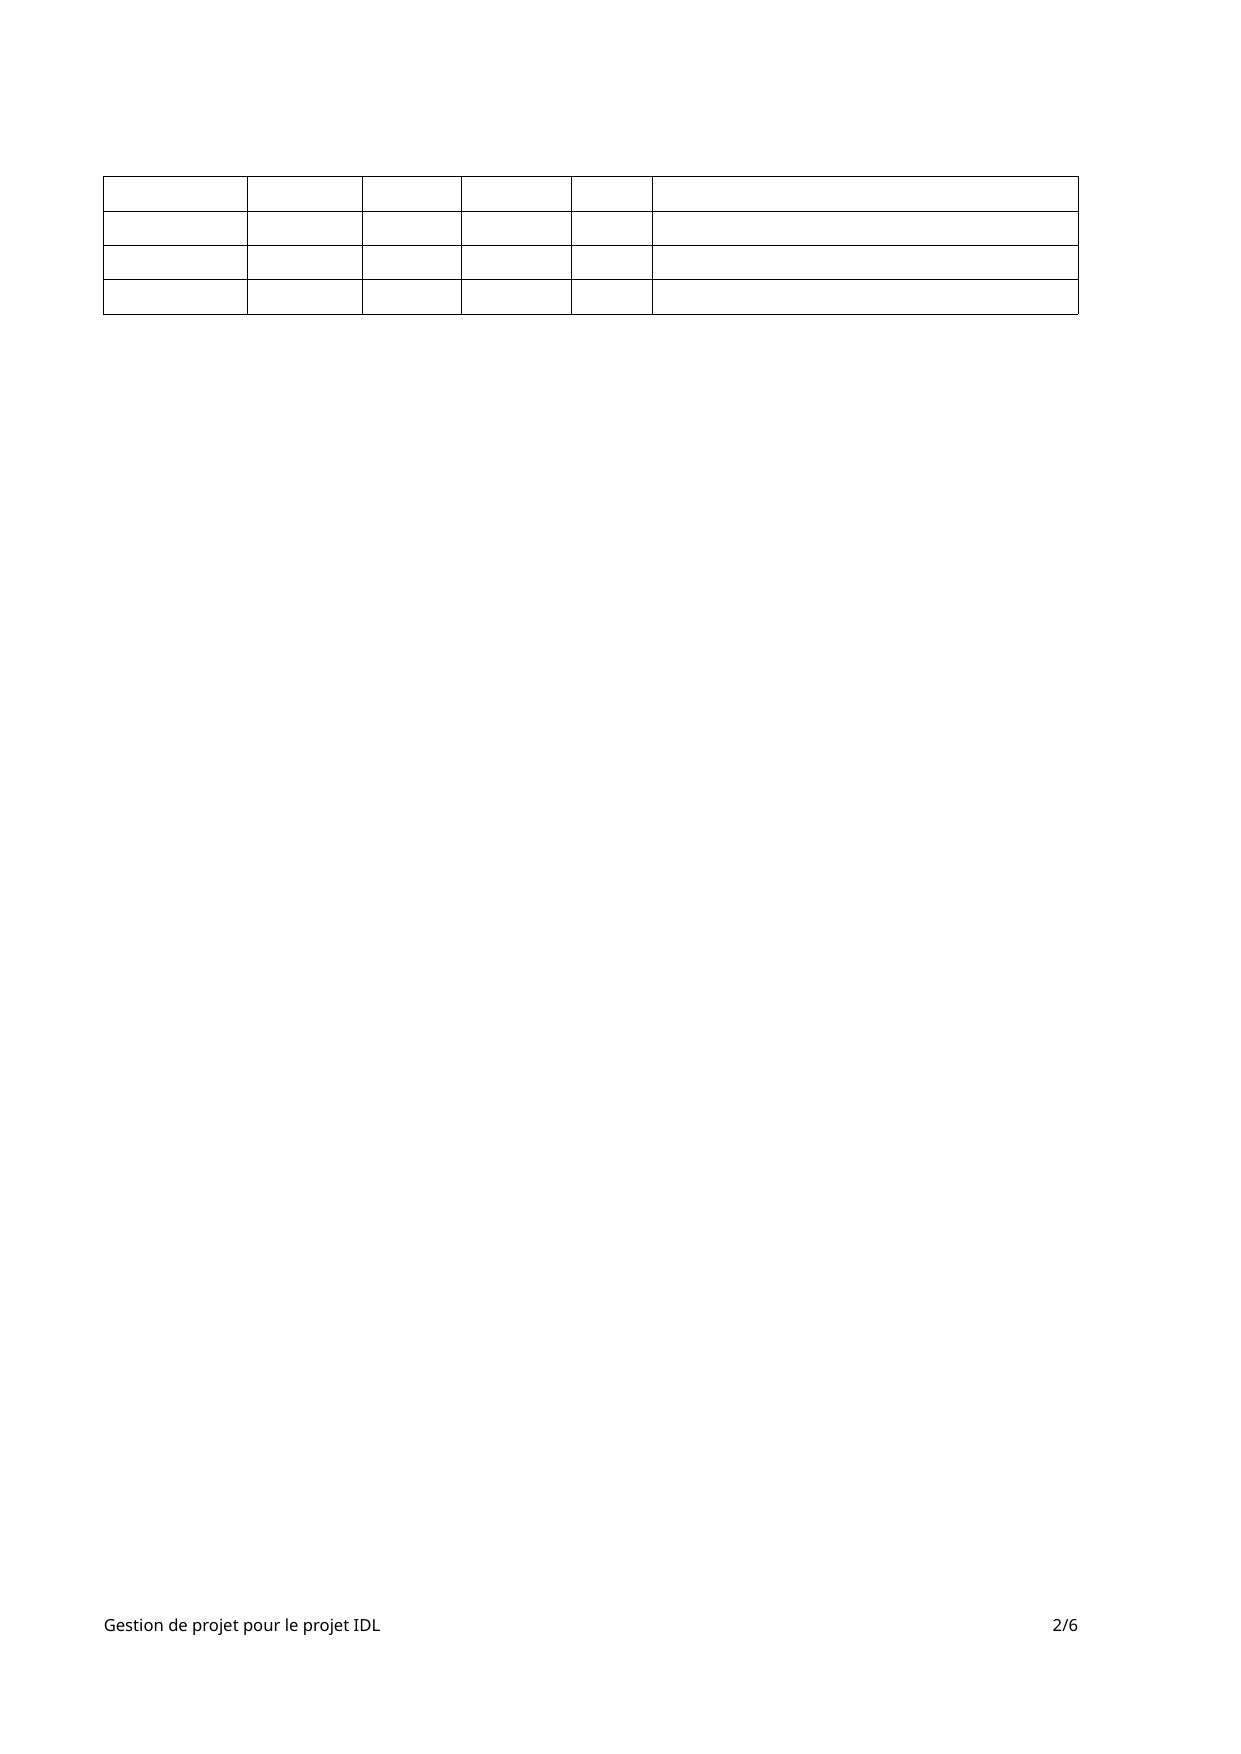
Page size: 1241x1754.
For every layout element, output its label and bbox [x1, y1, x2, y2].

table_cell [248, 212, 362, 245]
table_cell [572, 212, 652, 245]
table_cell [363, 212, 461, 245]
table_cell [363, 246, 461, 279]
table_cell [572, 177, 652, 211]
table_cell [363, 177, 461, 211]
table_cell [104, 212, 247, 245]
table_cell [104, 246, 247, 279]
table_cell [462, 177, 571, 211]
table_cell [248, 246, 362, 279]
table_cell [104, 177, 247, 211]
table_cell [653, 246, 1078, 279]
table_cell [653, 212, 1078, 245]
table_cell [653, 280, 1078, 313]
table_cell [462, 280, 571, 313]
table_cell [248, 177, 362, 211]
table_cell [363, 280, 461, 313]
table_cell [572, 246, 652, 279]
table_cell [653, 177, 1078, 211]
table_cell [462, 212, 571, 245]
table_cell [248, 280, 362, 313]
table_cell [462, 246, 571, 279]
table_cell [104, 280, 247, 313]
table_cell [572, 280, 652, 313]
